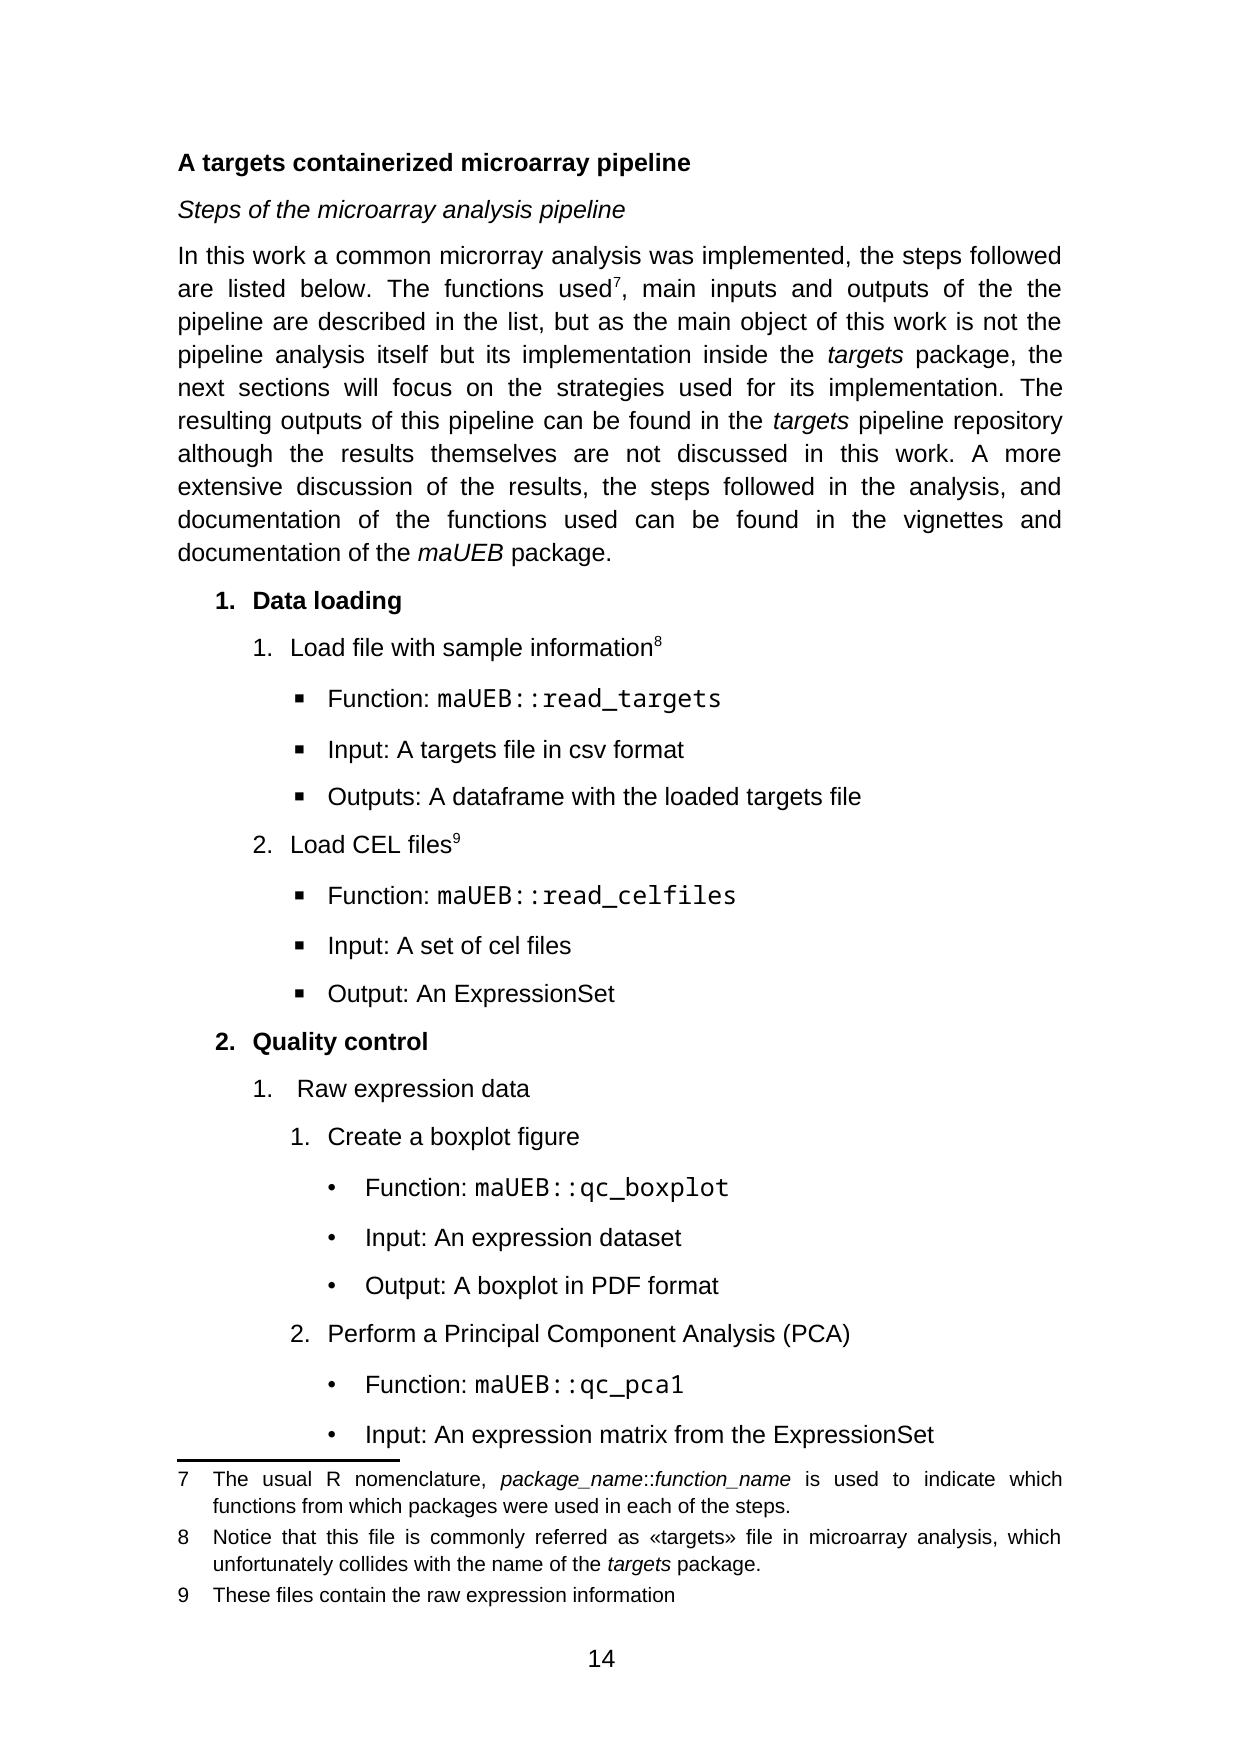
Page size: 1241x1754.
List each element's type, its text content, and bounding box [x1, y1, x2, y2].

list Input: A targets file in csv format [290, 734, 1063, 763]
subtitle A targets containerized microarray pipeline [177, 148, 1063, 176]
text In this work a common microrray analysis was implemented, the steps followed are listed below. The functions used, main inputs and outputs of the the pipeline are described in the list, but as the main object of this work is not the pipeline analysis itself but its implementation inside the targets package, the next sections will focus on the strategies used for its implementation. The resulting outputs of this pipeline can be found in the targets pipeline repository although the results themselves are not discussed in this work. A more extensive discussion of the results, the steps followed in the analysis, and documentation of the functions used can be found in the vignettes and documentation of the maUEB package. [177, 241, 1063, 567]
list Input: An expression matrix from the ExpressionSet [327, 1420, 1063, 1449]
list Raw expression data [252, 1074, 1063, 1103]
list Function: maUEB::qc_boxplot [327, 1169, 1063, 1204]
list Data loading [215, 586, 1063, 614]
list Output: An ExpressionSet [290, 979, 1063, 1008]
text The usual R nomenclature, package_name::function_name is used to indicate which functions from which packages were used in each of the steps. [177, 1467, 1063, 1518]
list Perform a Principal Component Analysis (PCA) [290, 1319, 1063, 1347]
list Quality control [215, 1027, 1063, 1056]
list Create a boxplot figure [290, 1122, 1063, 1151]
subtitle Steps of the microarray analysis pipeline [177, 195, 1063, 224]
list Function: maUEB::read_targets [290, 681, 1063, 715]
list Load CEL files [252, 830, 1063, 859]
list Notice that this file is commonly referred as «targets» file in microarray analysis, which unfortunately collides with the name of the targets package. [177, 1524, 1063, 1576]
list Function: maUEB::read_celfiles [290, 878, 1063, 912]
list Input: A set of cel files [290, 931, 1063, 960]
list Input: An expression dataset [327, 1223, 1063, 1252]
list Outputs: A dataframe with the loaded targets file [290, 782, 1063, 811]
list These files contain the raw expression information [177, 1583, 1063, 1607]
list Output: A boxplot in PDF format [327, 1271, 1063, 1300]
list Load file with sample information [252, 633, 1063, 662]
list Function: maUEB::qc_pca1 [327, 1366, 1063, 1400]
